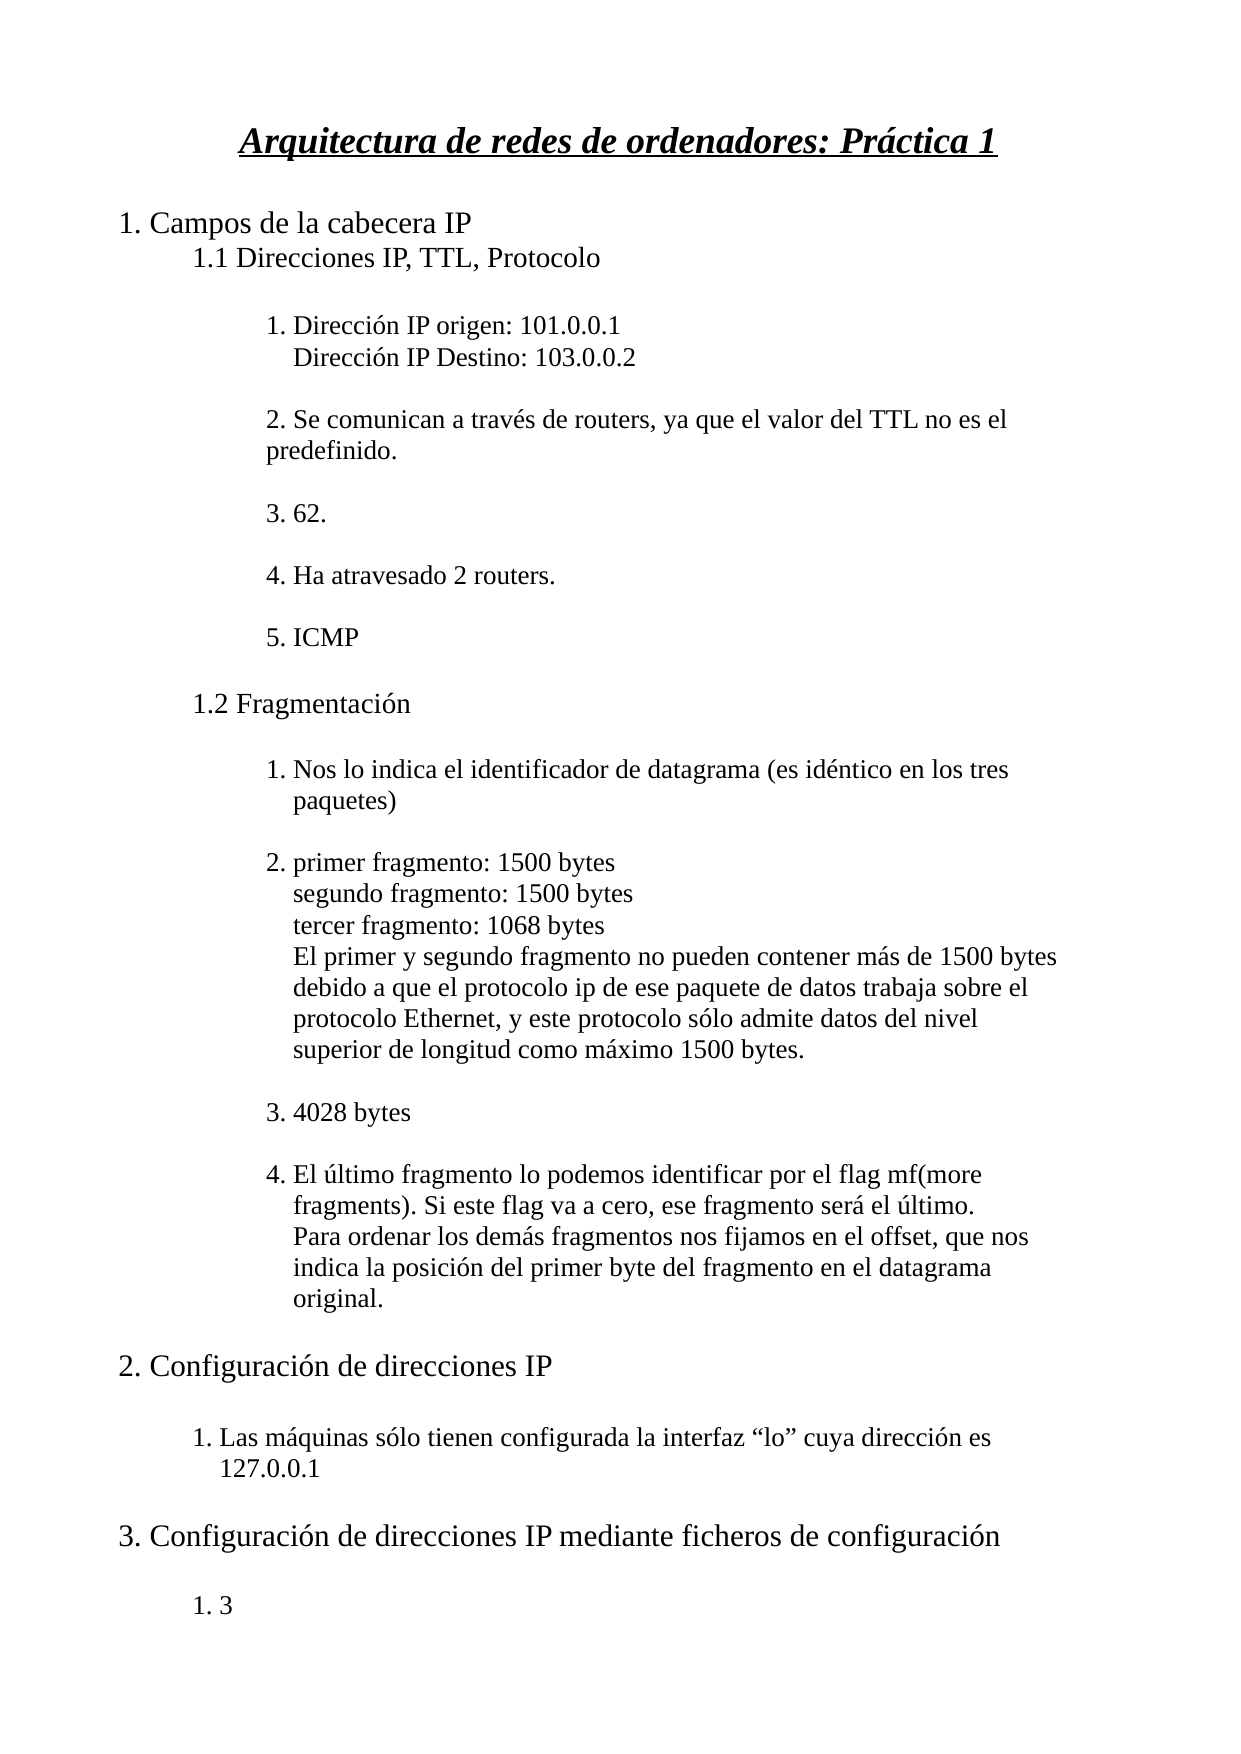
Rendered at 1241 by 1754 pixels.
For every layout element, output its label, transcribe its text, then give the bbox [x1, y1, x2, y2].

text 5. ICMP [118, 621, 1122, 652]
text fragments). Si este flag va a cero, ese fragmento será el último. [118, 1189, 1122, 1220]
text indica la posición del primer byte del fragmento en el datagrama [118, 1251, 1122, 1282]
text 127.0.0.1 [118, 1453, 1122, 1484]
text segundo fragmento: 1500 bytes [118, 878, 1122, 909]
text 1. 3 [118, 1587, 1122, 1620]
text 4. El último fragmento lo podemos identificar por el flag mf(more [118, 1158, 1122, 1189]
text 3. 62. [118, 497, 1122, 528]
text Dirección IP Destino: 103.0.0.2 [118, 341, 1122, 372]
text 1. Dirección IP origen: 101.0.0.1 [118, 307, 1122, 341]
text 1.1 Direcciones IP, TTL, Protocolo [118, 240, 1122, 274]
text 3. Configuración de direcciones IP mediante ficheros de configuración [118, 1517, 1122, 1553]
text 4. Ha atravesado 2 routers. [118, 559, 1122, 590]
text El primer y segundo fragmento no pueden contener más de 1500 bytes [118, 940, 1122, 971]
text 1. Nos lo indica el identificador de datagrama (es idéntico en los tres paquetes) [118, 753, 1122, 815]
text original. [118, 1282, 1122, 1314]
text 1. Campos de la cabecera IP [118, 204, 1122, 240]
text 2. primer fragmento: 1500 bytes [118, 846, 1122, 878]
text 2. Configuración de direcciones IP [118, 1347, 1122, 1383]
text protocolo Ethernet, y este protocolo sólo admite datos del nivel [118, 1002, 1122, 1033]
text debido a que el protocolo ip de ese paquete de datos trabaja sobre el [118, 971, 1122, 1002]
text tercer fragmento: 1068 bytes [118, 909, 1122, 940]
text 1. Las máquinas sólo tienen configurada la interfaz “lo” cuya dirección es [118, 1419, 1122, 1453]
text Para ordenar los demás fragmentos nos fijamos en el offset, que nos [118, 1220, 1122, 1251]
text superior de longitud como máximo 1500 bytes. [118, 1033, 1122, 1064]
text 2. Se comunican a través de routers, ya que el valor del TTL no es el predefinido. [118, 403, 1122, 466]
text Arquitectura de redes de ordenadores: Práctica 1 [118, 118, 1122, 161]
text 1.2 Fragmentación [118, 686, 1122, 719]
text 3. 4028 bytes [118, 1096, 1122, 1127]
